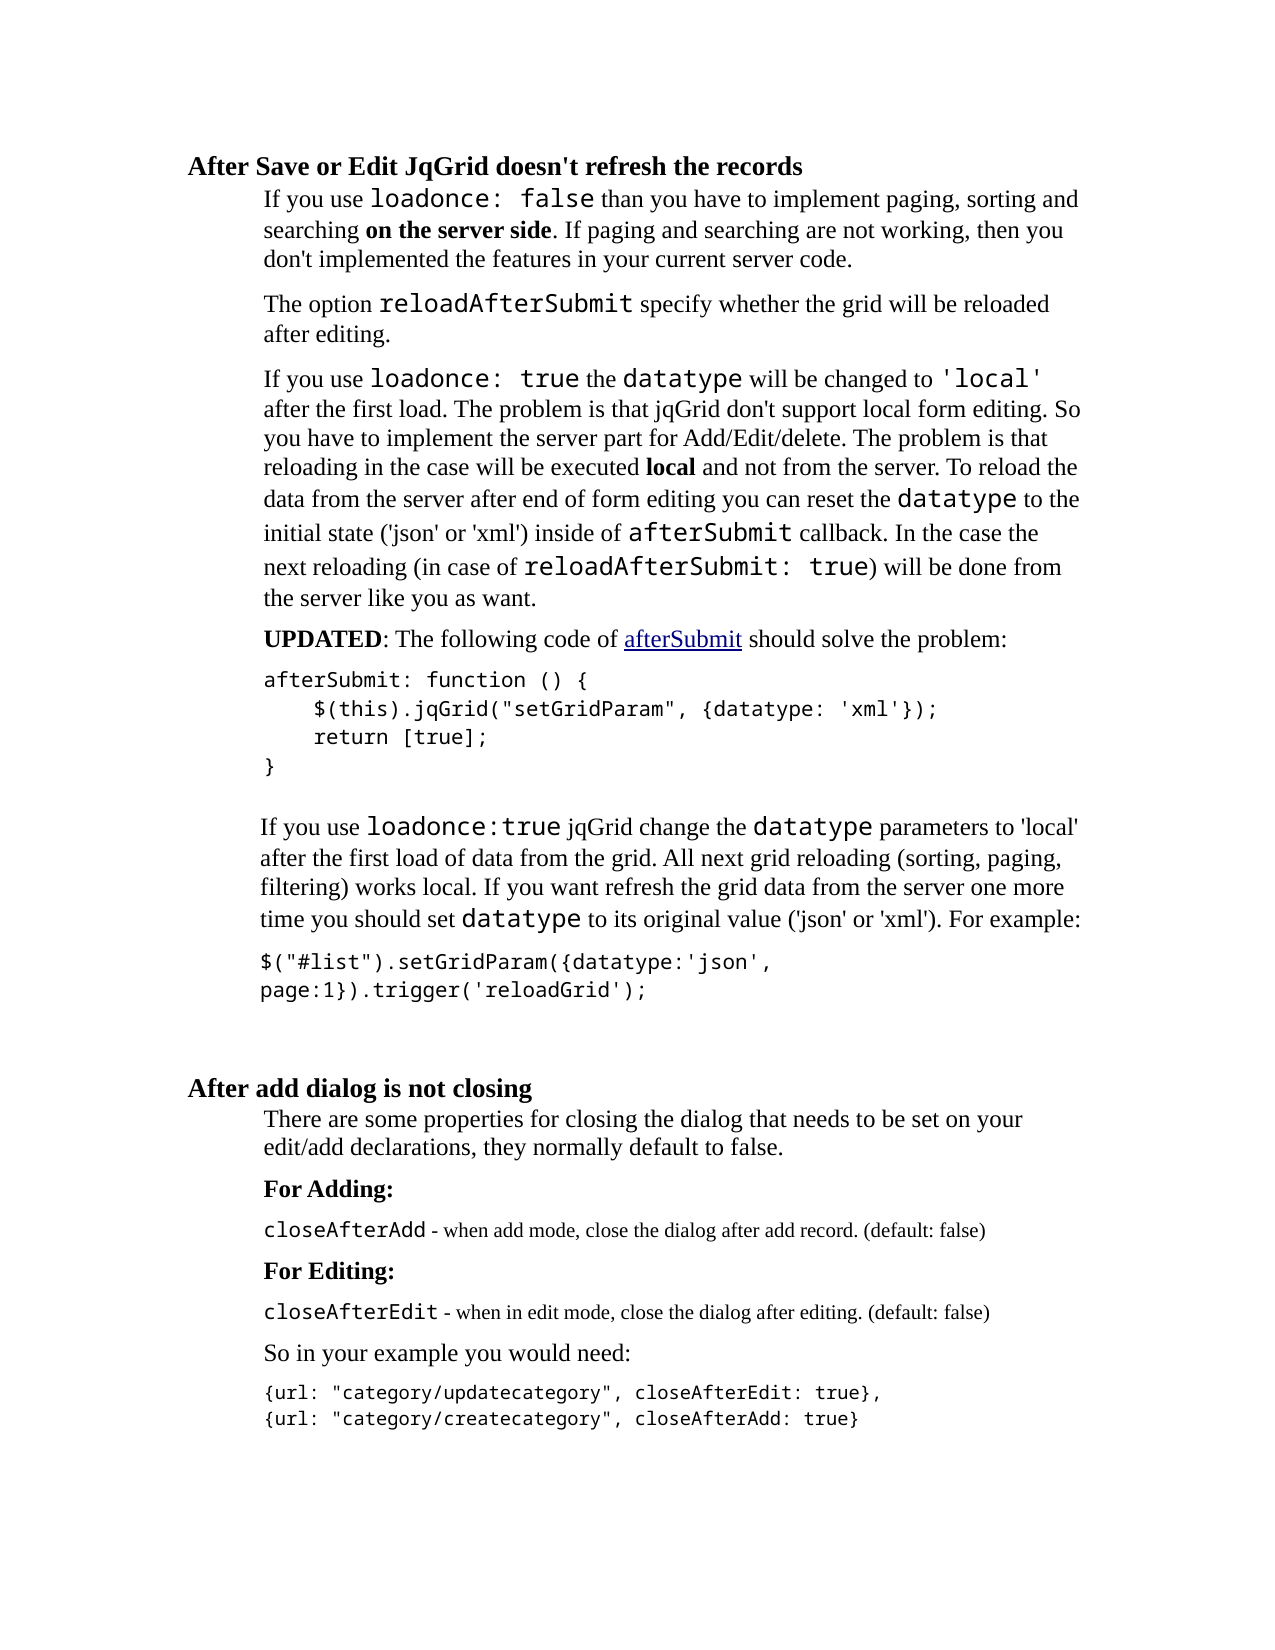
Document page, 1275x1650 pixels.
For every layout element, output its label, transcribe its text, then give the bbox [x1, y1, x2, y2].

text If you use loadonce:true jqGrid change the datatype parameters to 'local' after the first load of data from the grid. All next grid reloading (sorting, paging, filtering) works local. If you want refresh the grid data from the server one more time you should set datatype to its original value ('json' or 'xml'). For example: [260, 809, 1087, 934]
text For Editing: [263, 1256, 1087, 1285]
text The option reloadAfterSubmit specify whether the grid will be reloaded after editing. [263, 285, 1087, 348]
text {url: "category/updatecategory", closeAfterEdit: true}, [263, 1379, 1087, 1405]
text closeAfterAdd - when add mode, close the dialog after add record. (default: false) [263, 1215, 1087, 1243]
text return [true]; [263, 722, 1087, 751]
text If you use loadonce: false than you have to implement paging, sorting and searching on the server side. If paging and searching are not working, then you don't implemented the features in your current server code. [263, 181, 1087, 273]
text $(this).jqGrid("setGridParam", {datatype: 'xml'}); [263, 694, 1087, 722]
text There are some properties for closing the dialog that needs to be set on your edit/add declarations, they normally default to false. [263, 1104, 1087, 1161]
text For Adding: [263, 1174, 1087, 1202]
text {url: "category/createcategory", closeAfterAdd: true} [263, 1405, 1087, 1430]
text UPDATED: The following code of afterSubmit should solve the problem: [263, 624, 1087, 653]
text If you use loadonce: true the datatype will be changed to 'local' after the first load. The problem is that jqGrid don't support local form editing. So you have to implement the server part for Add/Edit/delete. The problem is that reloading in the case will be executed local and not from the server. To reload the data from the server after end of form editing you can reset the datatype to the initial state ('json' or 'xml') inside of afterSubmit callback. In the case the next reloading (in case of reloadAfterSubmit: true) will be done from the server like you as want. [263, 361, 1087, 612]
table_header [188, 1033, 205, 1044]
text $("#list").setGridParam({datatype:'json', page:1}).trigger('reloadGrid'); [260, 947, 1087, 1004]
text After Save or Edit JqGrid doesn't refresh the records [187, 150, 1087, 181]
text So in your example you would need: [263, 1338, 1087, 1367]
text afterSubmit: function () { [263, 666, 1087, 694]
text closeAfterEdit - when in edit mode, close the dialog after editing. (default: false) [263, 1297, 1087, 1326]
text After add dialog is not closing [187, 1073, 1087, 1104]
text } [263, 751, 1087, 779]
